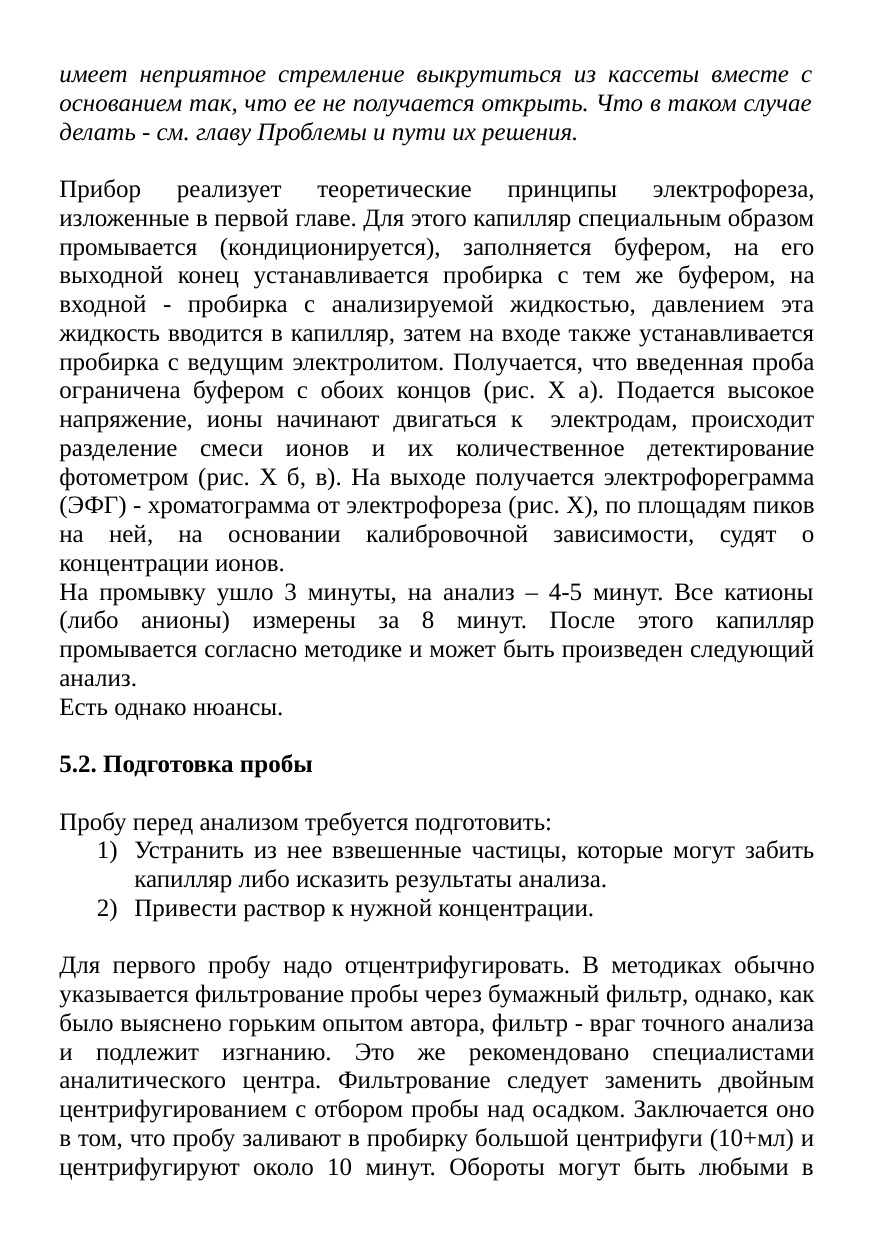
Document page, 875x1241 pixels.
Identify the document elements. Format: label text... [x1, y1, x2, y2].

list Привести раствор к нужной концентрации. [97, 893, 815, 922]
text Пробу перед анализом требуется подготовить: [59, 807, 815, 835]
text Есть однако нюансы. [59, 692, 815, 720]
text На промывку ушло 3 минуты, на анализ – 4-5 минут. Все катионы (либо анионы) измерены за 8 минут. После этого капилляр промывается согласно методике и может быть произведен следующий анализ. [59, 577, 815, 692]
list Устранить из нее взвешенные частицы, которые могут забить капилляр либо исказить результаты анализа. [97, 835, 815, 893]
text Прибор реализует теоретические принципы электрофореза, изложенные в первой главе. Для этого капилляр специальным образом промывается (кондиционируется), заполняется буфером, на его выходной конец устанавливается пробирка с тем же буфером, на входной - пробирка с анализируемой жидкостью, давлением эта жидкость вводится в капилляр, затем на входе также устанавливается пробирка с ведущим электролитом. Получается, что введенная проба ограничена буфером с обоих концов (рис. Х а). Подается высокое напряжение, ионы начинают двигаться к электродам, происходит разделение смеси ионов и их количественное детектирование фотометром (рис. Х б, в). На выходе получается электрофореграмма (ЭФГ) - хроматограмма от электрофореза (рис. Х), по площадям пиков на ней, на основании калибровочной зависимости, судят о концентрации ионов. [59, 174, 815, 577]
text Для первого пробу надо отцентрифугировать. В методиках обычно указывается фильтрование пробы через бумажный фильтр, однако, как было выяснено горьким опытом автора, фильтр - враг точного анализа и подлежит изгнанию. Это же рекомендовано специалистами аналитического центра. Фильтрование следует заменить двойным центрифугированием с отбором пробы над осадком. Заключается оно в том, что пробу заливают в пробирку большой центрифуги (10+мл) и центрифугируют около 10 минут. Обороты могут быть любыми в [59, 950, 815, 1180]
text имеет неприятное стремление выкрутиться из кассеты вместе с основанием так, что ее не получается открыть. Что в таком случае делать - см. главу Проблемы и пути их решения. [59, 59, 815, 145]
text 5.2. Подготовка пробы [59, 749, 815, 778]
